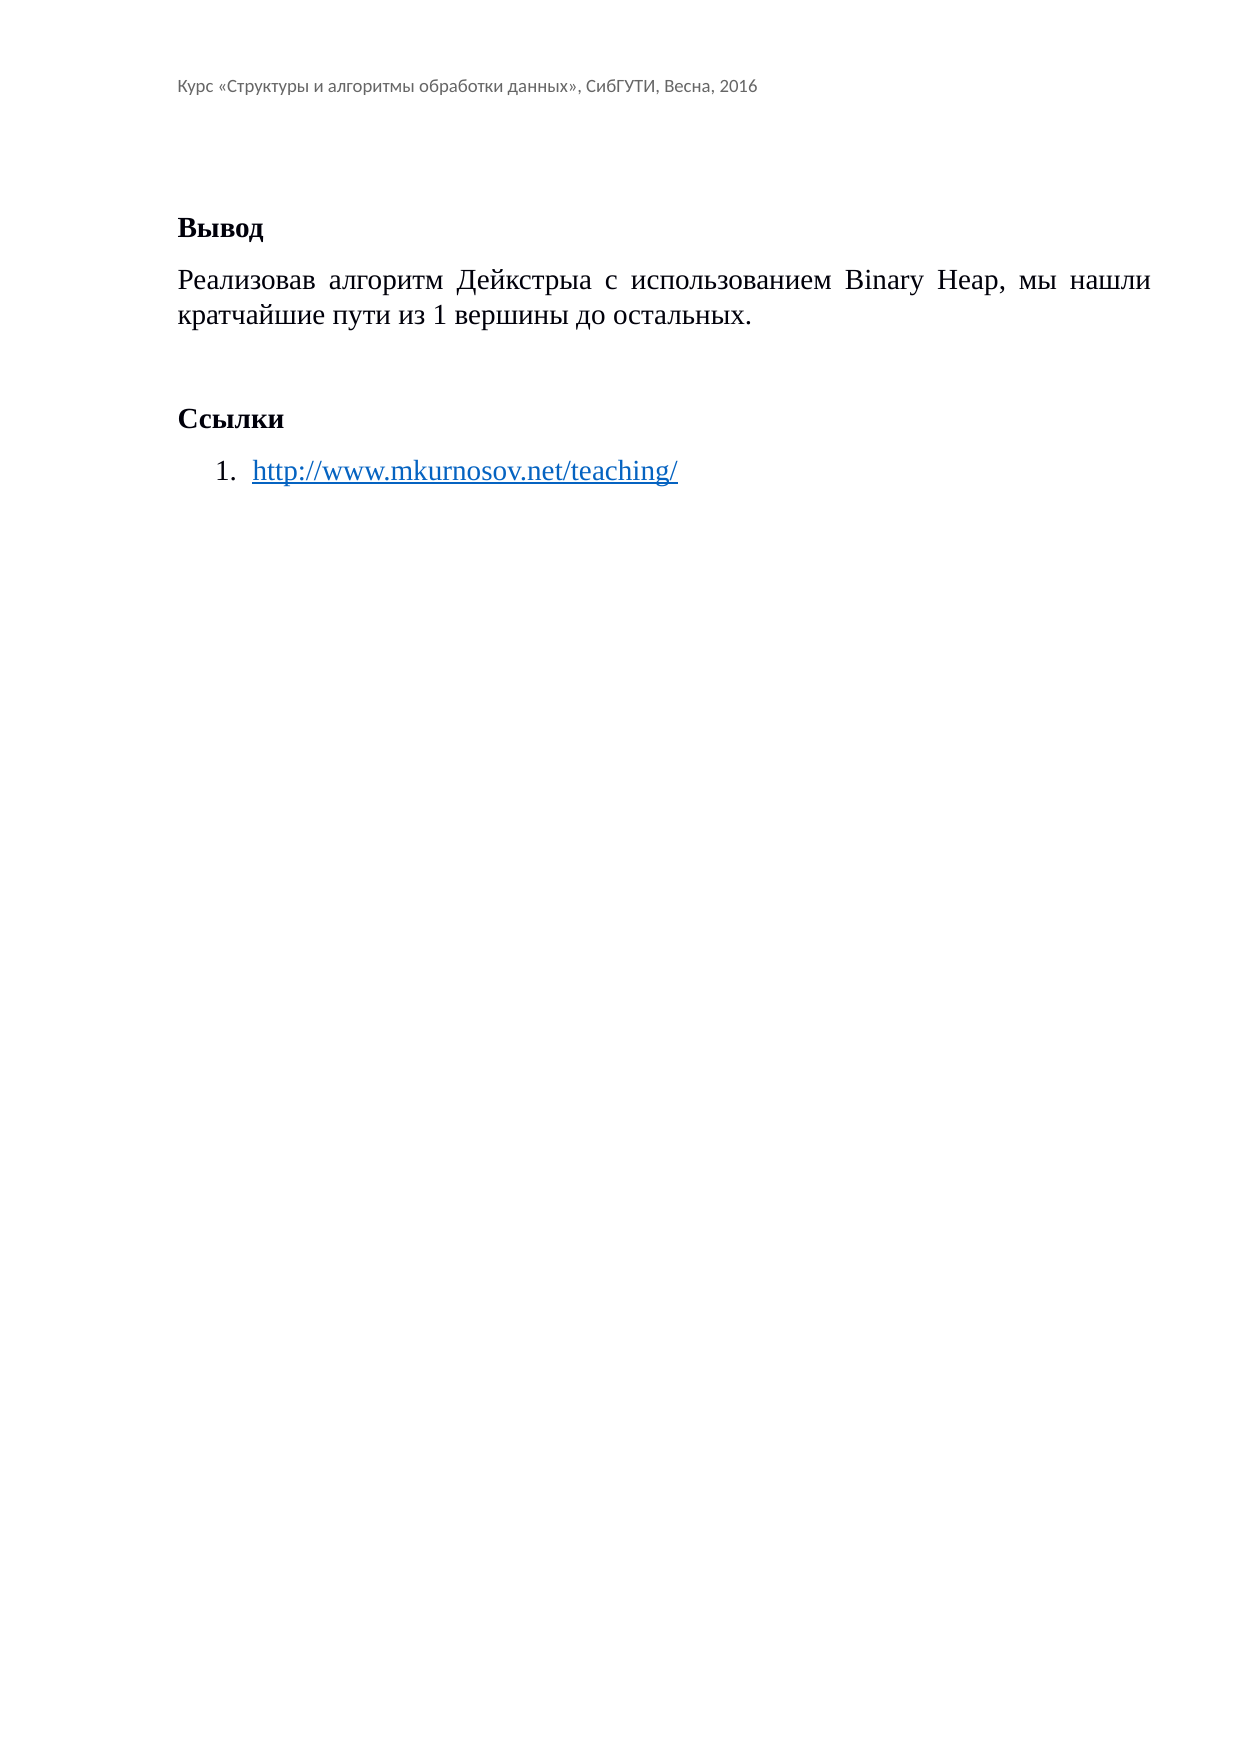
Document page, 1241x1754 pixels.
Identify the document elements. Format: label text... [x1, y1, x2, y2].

text Ссылки [177, 401, 1152, 434]
text Реализовав алгоритм Дейкстрыа с использованием Binary Heap, мы нашли кратчайшие пути из 1 вершины до остальных. [177, 262, 1152, 331]
list http://www.mkurnosov.net/teaching/ [215, 453, 1152, 486]
text Вывод [177, 210, 1152, 244]
